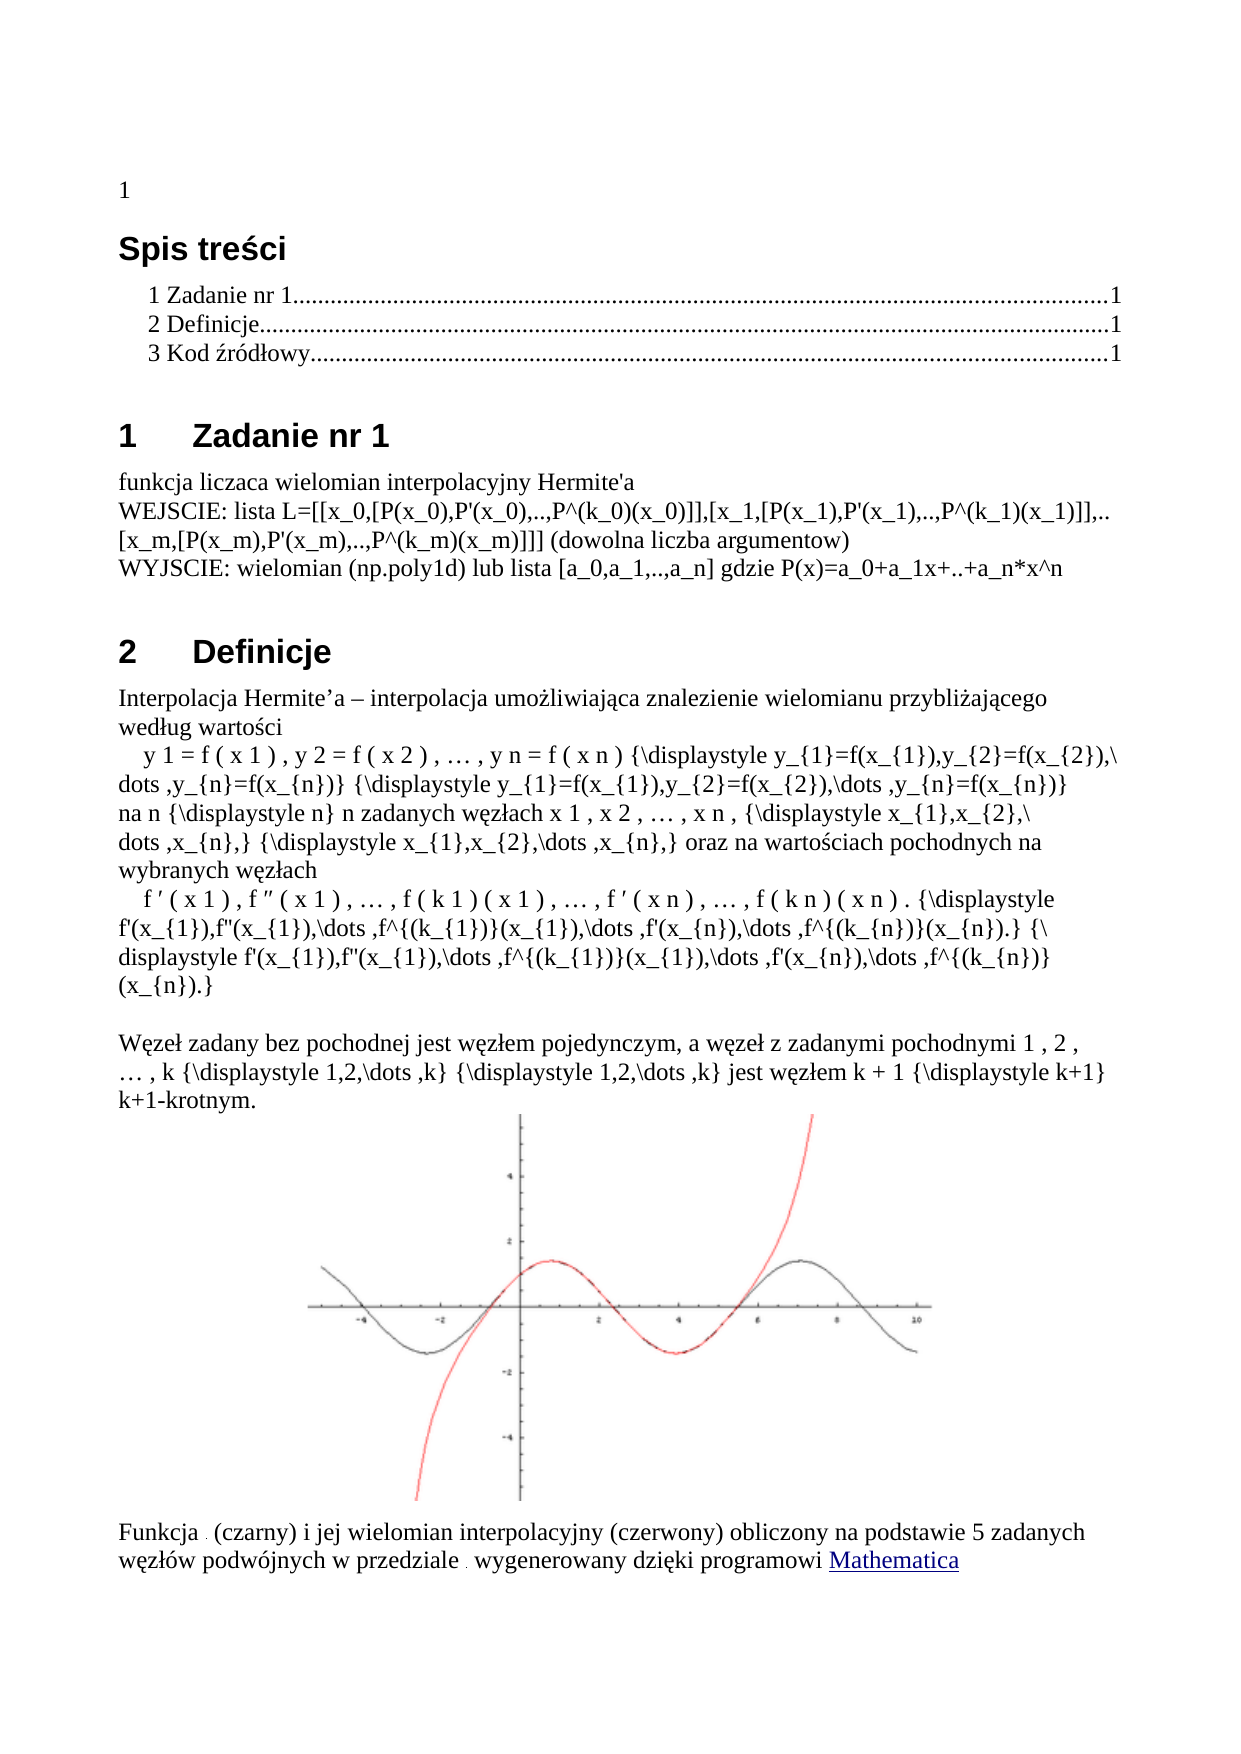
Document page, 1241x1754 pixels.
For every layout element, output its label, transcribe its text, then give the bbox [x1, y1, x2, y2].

text 1 [118, 176, 1122, 204]
text [x_m,[P(x_m),P'(x_m),..,P^(k_m)(x_m)]]] (dowolna liczba argumentow) [118, 525, 1122, 553]
subtitle Definicje [118, 632, 1122, 671]
text Węzeł zadany bez pochodnej jest węzłem pojedynczym, a węzeł z zadanymi pochodnymi 1 , 2 , … , k {\displaystyle 1,2,\dots ,k} {\displaystyle 1,2,\dots ,k} jest węzłem k + 1 {\displaystyle k+1} k+1-krotnym. [118, 1028, 1122, 1114]
text 1 Zadanie nr 1 1 [148, 280, 1122, 309]
text WYJSCIE: wielomian (np.poly1d) lub lista [a_0,a_1,..,a_n] gdzie P(x)=a_0+a_1x+..+a_n*x^n [118, 553, 1122, 582]
text Interpolacja Hermite’a – interpolacja umożliwiająca znalezienie wielomianu przybliżającego według wartości [118, 683, 1122, 741]
picture [307, 1114, 933, 1501]
text Funkcja (czarny) i jej wielomian interpolacyjny (czerwony) obliczony na podstawie 5 zadanych węzłów podwójnych w przedziale wygenerowany dzięki programowi Mathematica [118, 1517, 1122, 1574]
text 3 Kod źródłowy 1 [148, 338, 1122, 367]
text y 1 = f ( x 1 ) , y 2 = f ( x 2 ) , … , y n = f ( x n ) {\displaystyle y_{1}=f(x_{1}),y_{2}=f(x_{2}),\dots ,y_{n}=f(x_{n})} {\displaystyle y_{1}=f(x_{1}),y_{2}=f(x_{2}),\dots ,y_{n}=f(x_{n})} [118, 741, 1122, 798]
text funkcja liczaca wielomian interpolacyjny Hermite'a [118, 467, 1122, 496]
text na n {\displaystyle n} n zadanych węzłach x 1 , x 2 , … , x n , {\displaystyle x_{1},x_{2},\dots ,x_{n},} {\displaystyle x_{1},x_{2},\dots ,x_{n},} oraz na wartościach pochodnych na wybranych węzłach [118, 798, 1122, 884]
text WEJSCIE: lista L=[[x_0,[P(x_0),P'(x_0),..,P^(k_0)(x_0)]],[x_1,[P(x_1),P'(x_1),..,P^(k_1)(x_1)]],.. [118, 496, 1122, 525]
text f ′ ( x 1 ) , f ″ ( x 1 ) , … , f ( k 1 ) ( x 1 ) , … , f ′ ( x n ) , … , f ( k n ) ( x n ) . {\displaystyle f'(x_{1}),f''(x_{1}),\dots ,f^{(k_{1})}(x_{1}),\dots ,f'(x_{n}),\dots ,f^{(k_{n})}(x_{n}).} {\displaystyle f'(x_{1}),f''(x_{1}),\dots ,f^{(k_{1})}(x_{1}),\dots ,f'(x_{n}),\dots ,f^{(k_{n})}(x_{n}).} [118, 884, 1122, 999]
subtitle Spis treści [118, 229, 1122, 268]
subtitle Zadanie nr 1 [118, 416, 1122, 455]
text 2 Definicje 1 [148, 309, 1122, 338]
